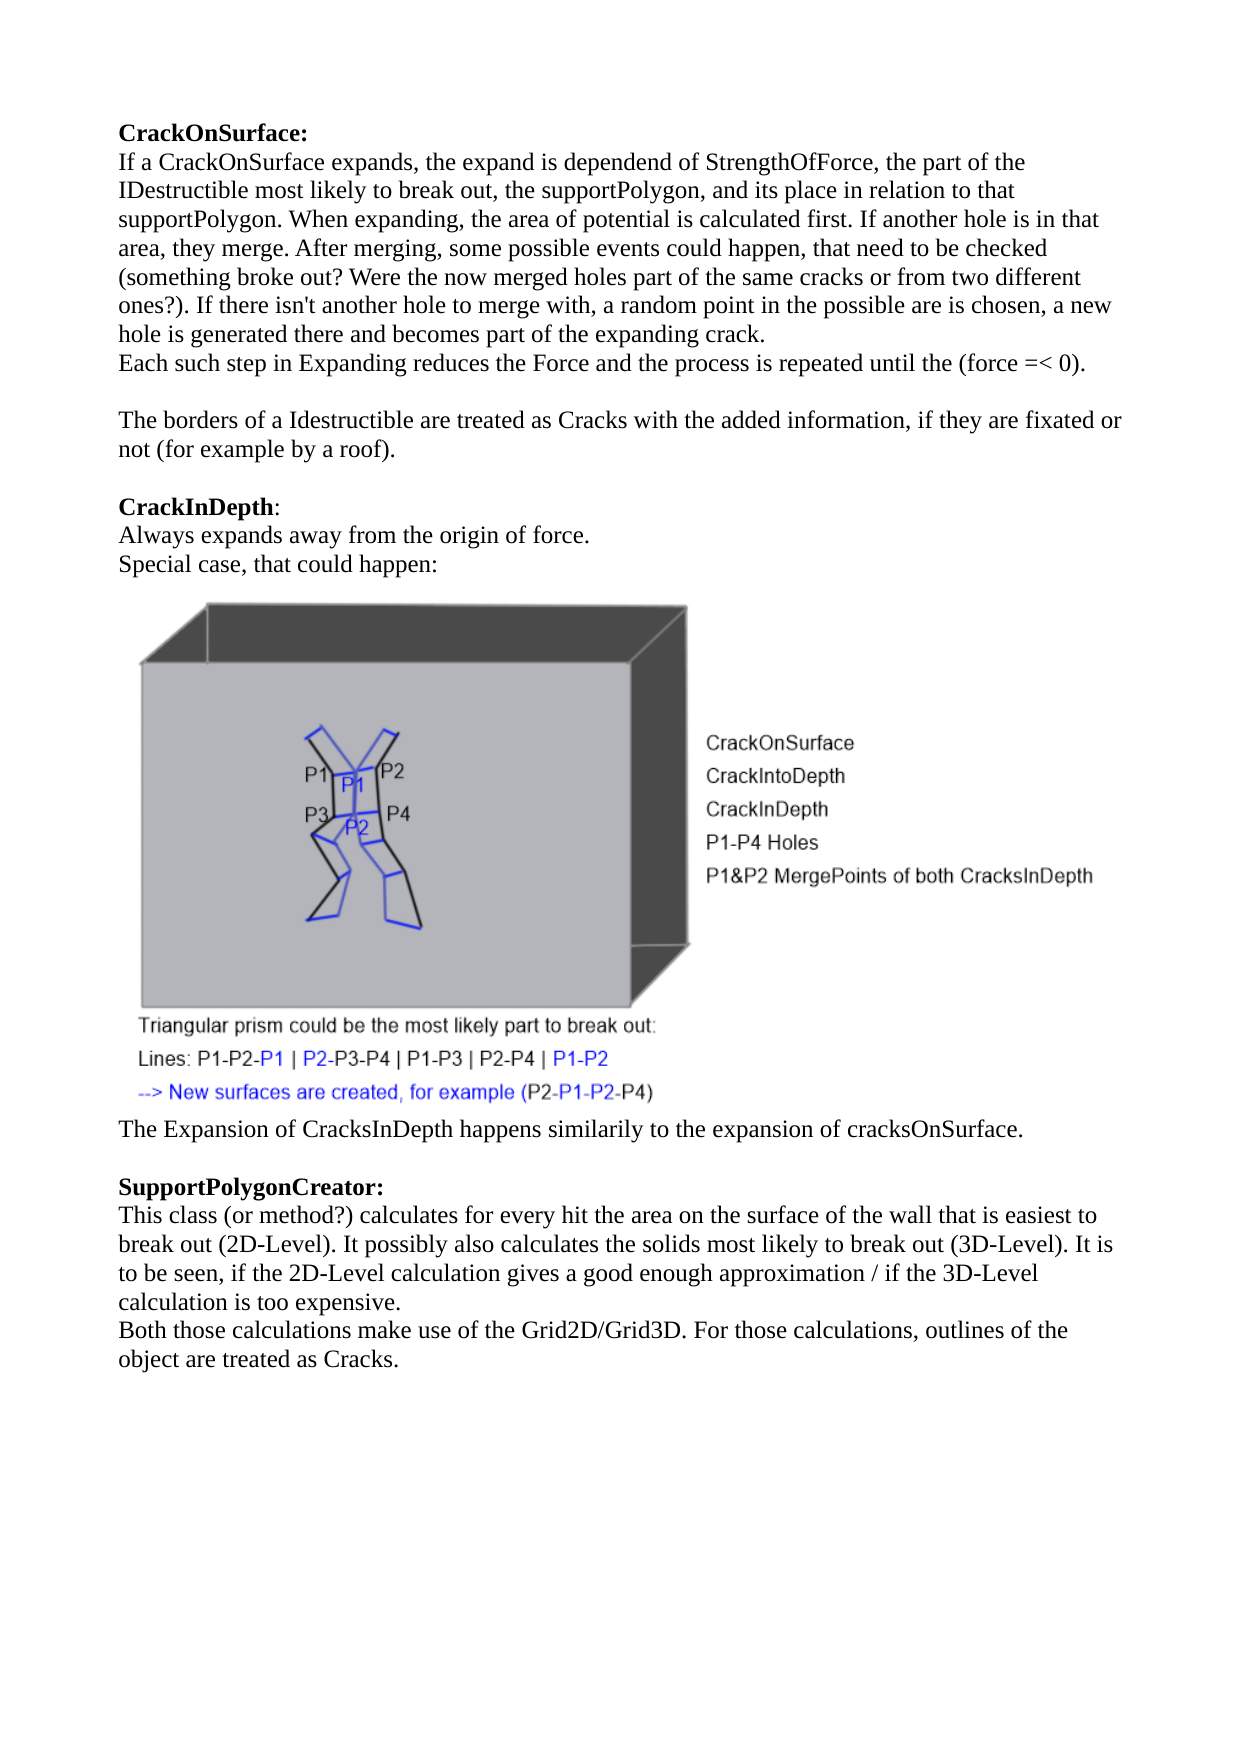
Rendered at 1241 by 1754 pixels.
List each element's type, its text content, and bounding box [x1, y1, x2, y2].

text SupportPolygonCreator: [118, 1172, 1122, 1200]
text This class (or method?) calculates for every hit the area on the surface of the wall that is easiest to break out (2D-Level). It possibly also calculates the solids most likely to break out (3D-Level). It is to be seen, if the 2D-Level calculation gives a good enough approximation / if the 3D-Level calculation is too expensive. [118, 1200, 1122, 1315]
text The borders of a Idestructible are treated as Cracks with the added information, if they are fixated or not (for example by a roof). [118, 406, 1122, 463]
text Each such step in Expanding reduces the Force and the process is repeated until the (force =< 0). [118, 348, 1122, 377]
text Always expands away from the origin of force. [118, 521, 1122, 549]
text Special case, that could happen: [118, 549, 1122, 578]
text CrackOnSurface: [118, 118, 1122, 147]
text CrackInDepth: [118, 492, 1122, 521]
text The Expansion of CracksInDepth happens similarily to the expansion of cracksOnSurface. [118, 578, 1122, 1143]
text Both those calculations make use of the Grid2D/Grid3D. For those calculations, outlines of the object are treated as Cracks. [118, 1315, 1122, 1373]
picture [126, 582, 1104, 1115]
text If a CrackOnSurface expands, the expand is dependend of StrengthOfForce, the part of the IDestructible most likely to break out, the supportPolygon, and its place in relation to that supportPolygon. When expanding, the area of potential is calculated first. If another hole is in that area, they merge. After merging, some possible events could happen, that need to be checked (something broke out? Were the now merged holes part of the same cracks or from two different ones?). If there isn't another hole to merge with, a random point in the possible are is chosen, a new hole is generated there and becomes part of the expanding crack. [118, 147, 1122, 348]
